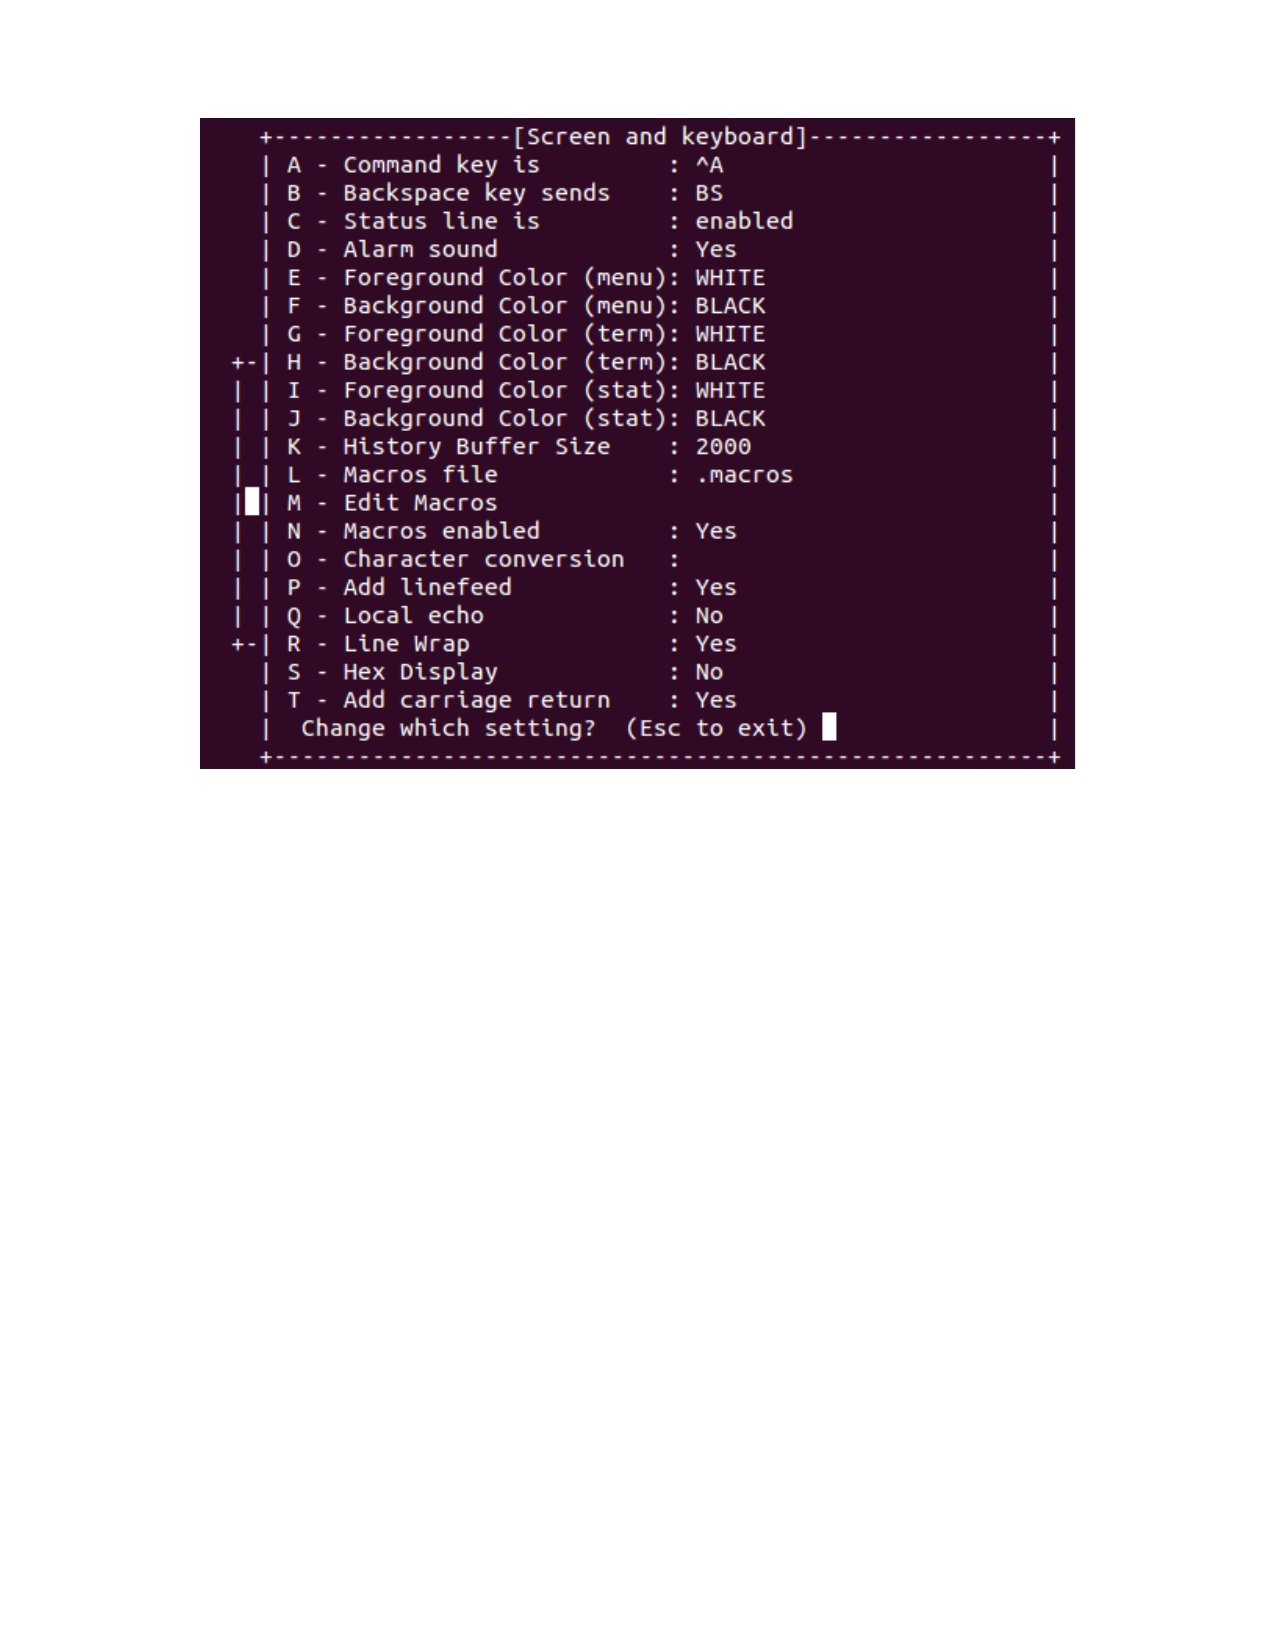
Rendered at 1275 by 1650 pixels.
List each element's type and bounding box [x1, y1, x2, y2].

picture [200, 118, 1075, 769]
